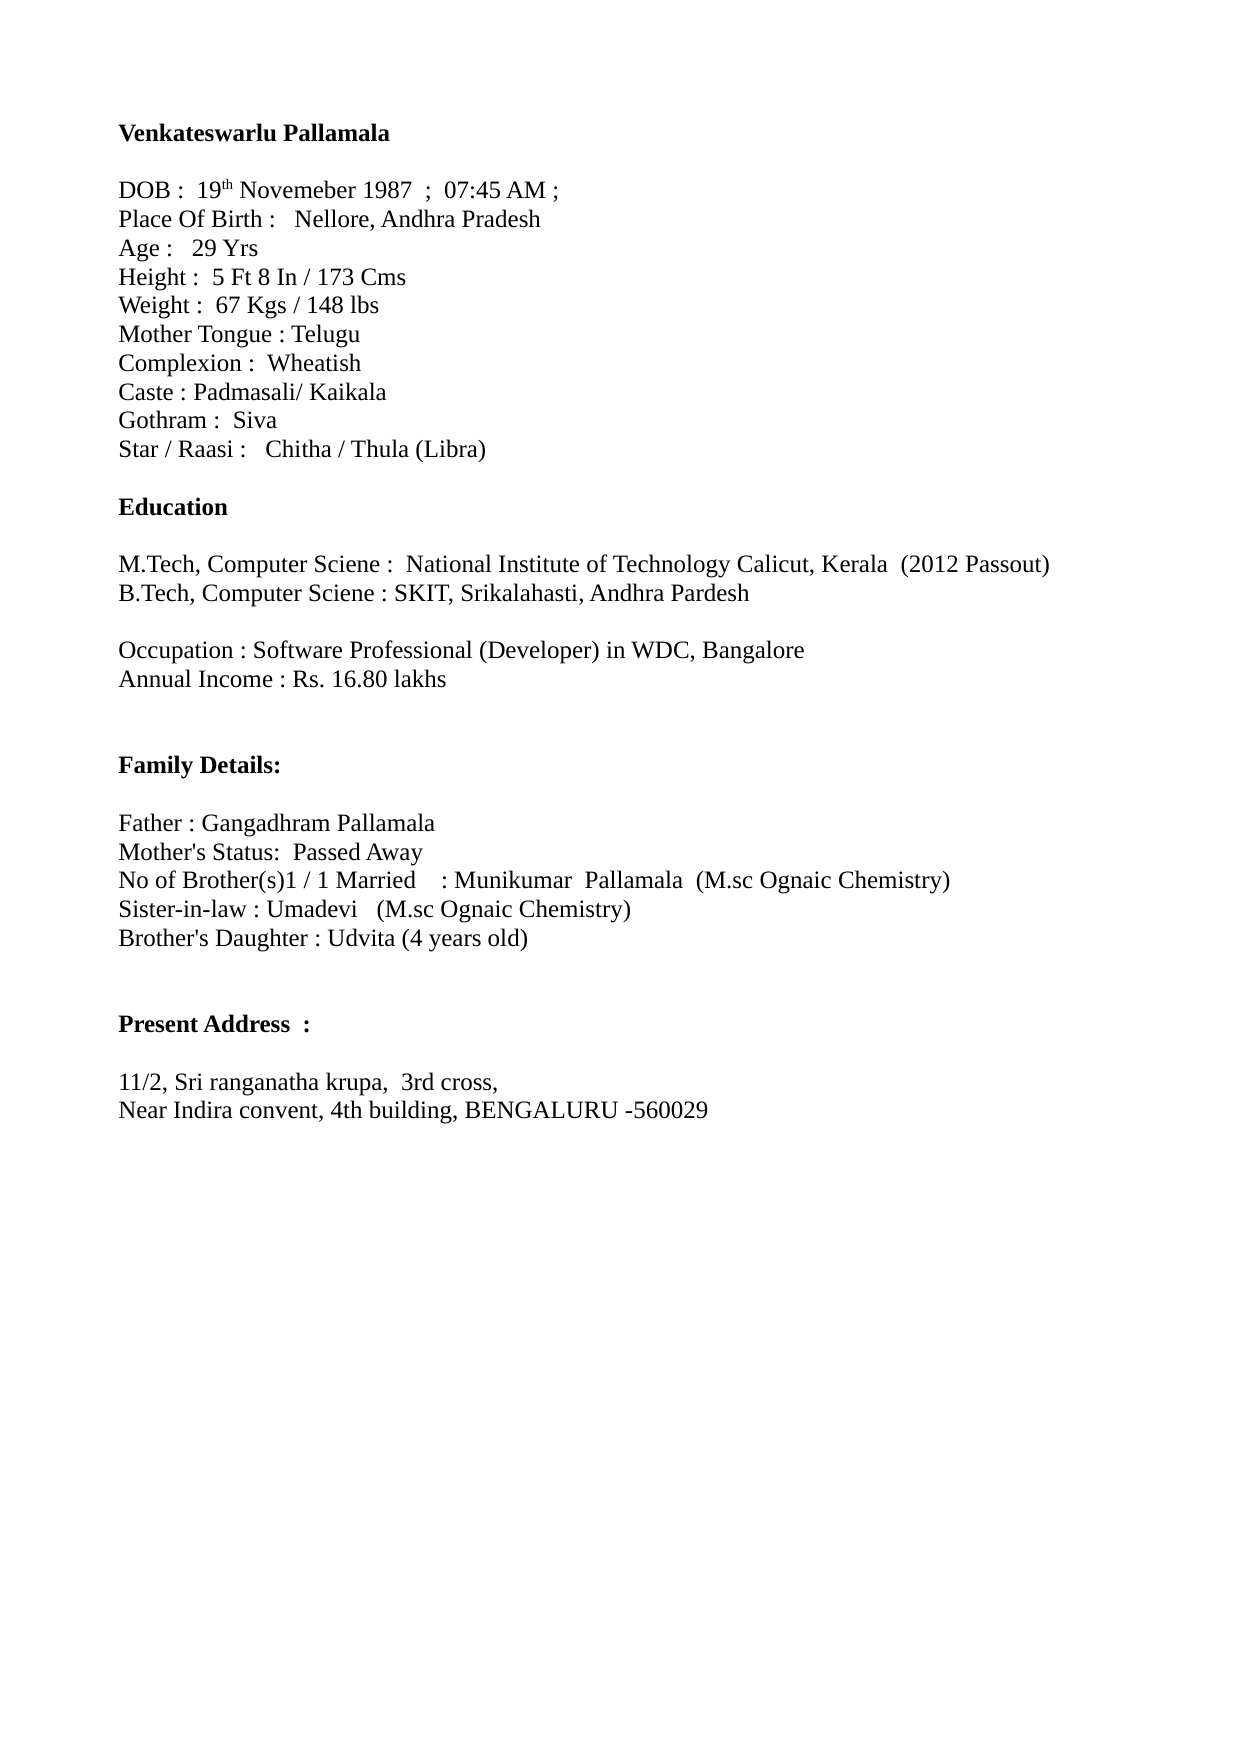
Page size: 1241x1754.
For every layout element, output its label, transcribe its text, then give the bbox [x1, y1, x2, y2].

text Father : Gangadhram Pallamala [118, 808, 1122, 837]
text Near Indira convent, 4th building, BENGALURU -560029 [118, 1096, 1122, 1124]
text Family Details: [118, 751, 1122, 779]
text Venkateswarlu Pallamala [118, 118, 1122, 147]
text No of Brother(s)1 / 1 Married : Munikumar Pallamala (M.sc Ognaic Chemistry) [118, 866, 1122, 894]
text Gothram : Siva [118, 406, 1122, 434]
text M.Tech, Computer Sciene : National Institute of Technology Calicut, Kerala (2012 Passout) [118, 549, 1122, 578]
text Present Address : [118, 1009, 1122, 1038]
text Education [118, 492, 1122, 521]
text Caste : Padmasali/ Kaikala [118, 377, 1122, 406]
text Annual Income : Rs. 16.80 lakhs [118, 664, 1122, 693]
text Age : 29 Yrs [118, 233, 1122, 262]
text DOB : 19th Novemeber 1987 ; 07:45 AM ; [118, 176, 1122, 204]
text Weight : 67 Kgs / 148 lbs [118, 291, 1122, 319]
text Brother's Daughter : Udvita (4 years old) [118, 923, 1122, 952]
text B.Tech, Computer Sciene : SKIT, Srikalahasti, Andhra Pardesh [118, 578, 1122, 607]
text Occupation : Software Professional (Developer) in WDC, Bangalore [118, 636, 1122, 664]
text Complexion : Wheatish [118, 348, 1122, 377]
text Star / Raasi : Chitha / Thula (Libra) [118, 434, 1122, 463]
text 11/2, Sri ranganatha krupa, 3rd cross, [118, 1067, 1122, 1096]
text Height : 5 Ft 8 In / 173 Cms [118, 262, 1122, 291]
text Place Of Birth : Nellore, Andhra Pradesh [118, 204, 1122, 233]
text Mother's Status: Passed Away [118, 837, 1122, 866]
text Sister-in-law : Umadevi (M.sc Ognaic Chemistry) [118, 894, 1122, 923]
text Mother Tongue : Telugu [118, 319, 1122, 348]
